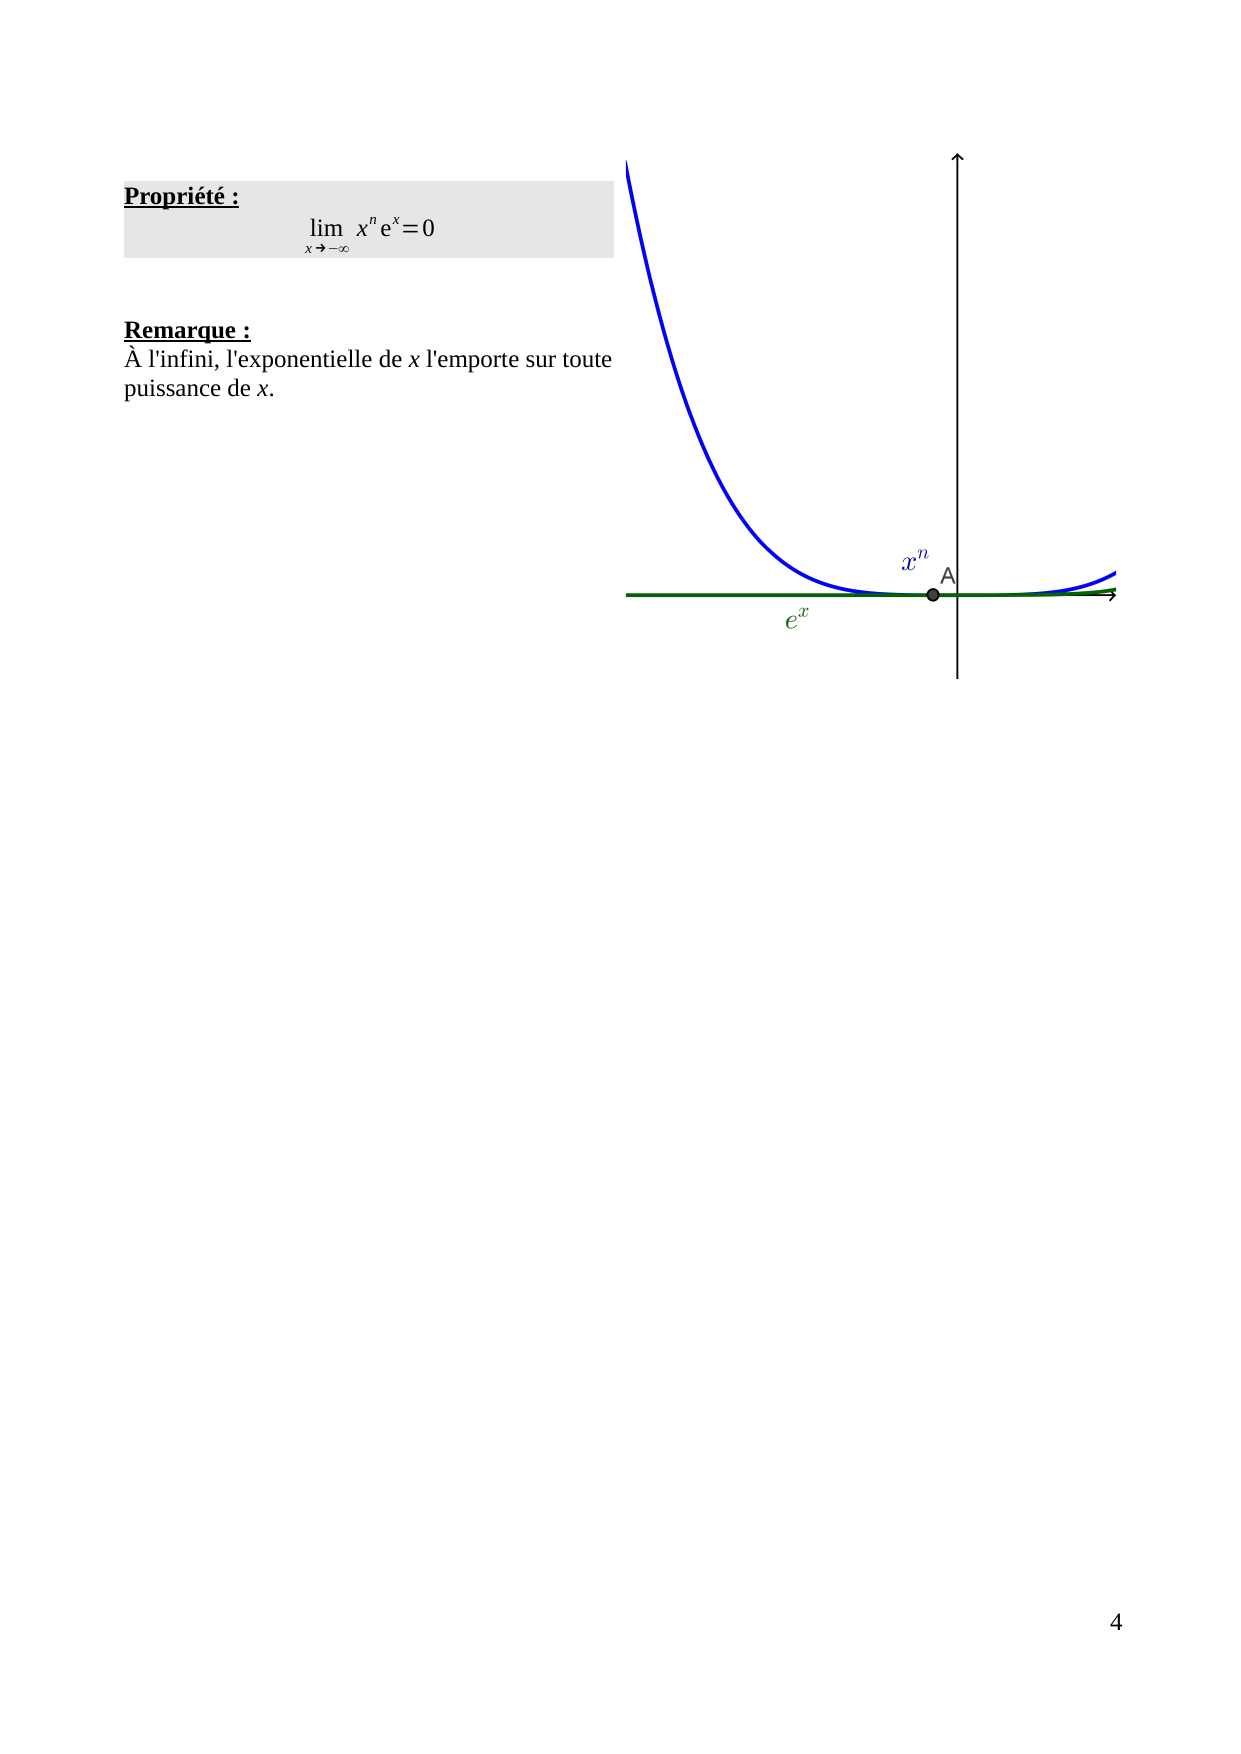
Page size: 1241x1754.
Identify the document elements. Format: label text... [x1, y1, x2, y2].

table_header [620, 679, 1122, 713]
picture [625, 152, 1117, 679]
table_header Propriété : Remarque : À l'infini, l'exponentielle de x l'emporte sur toute puissance de x. [118, 147, 620, 713]
table_header [620, 147, 1122, 678]
